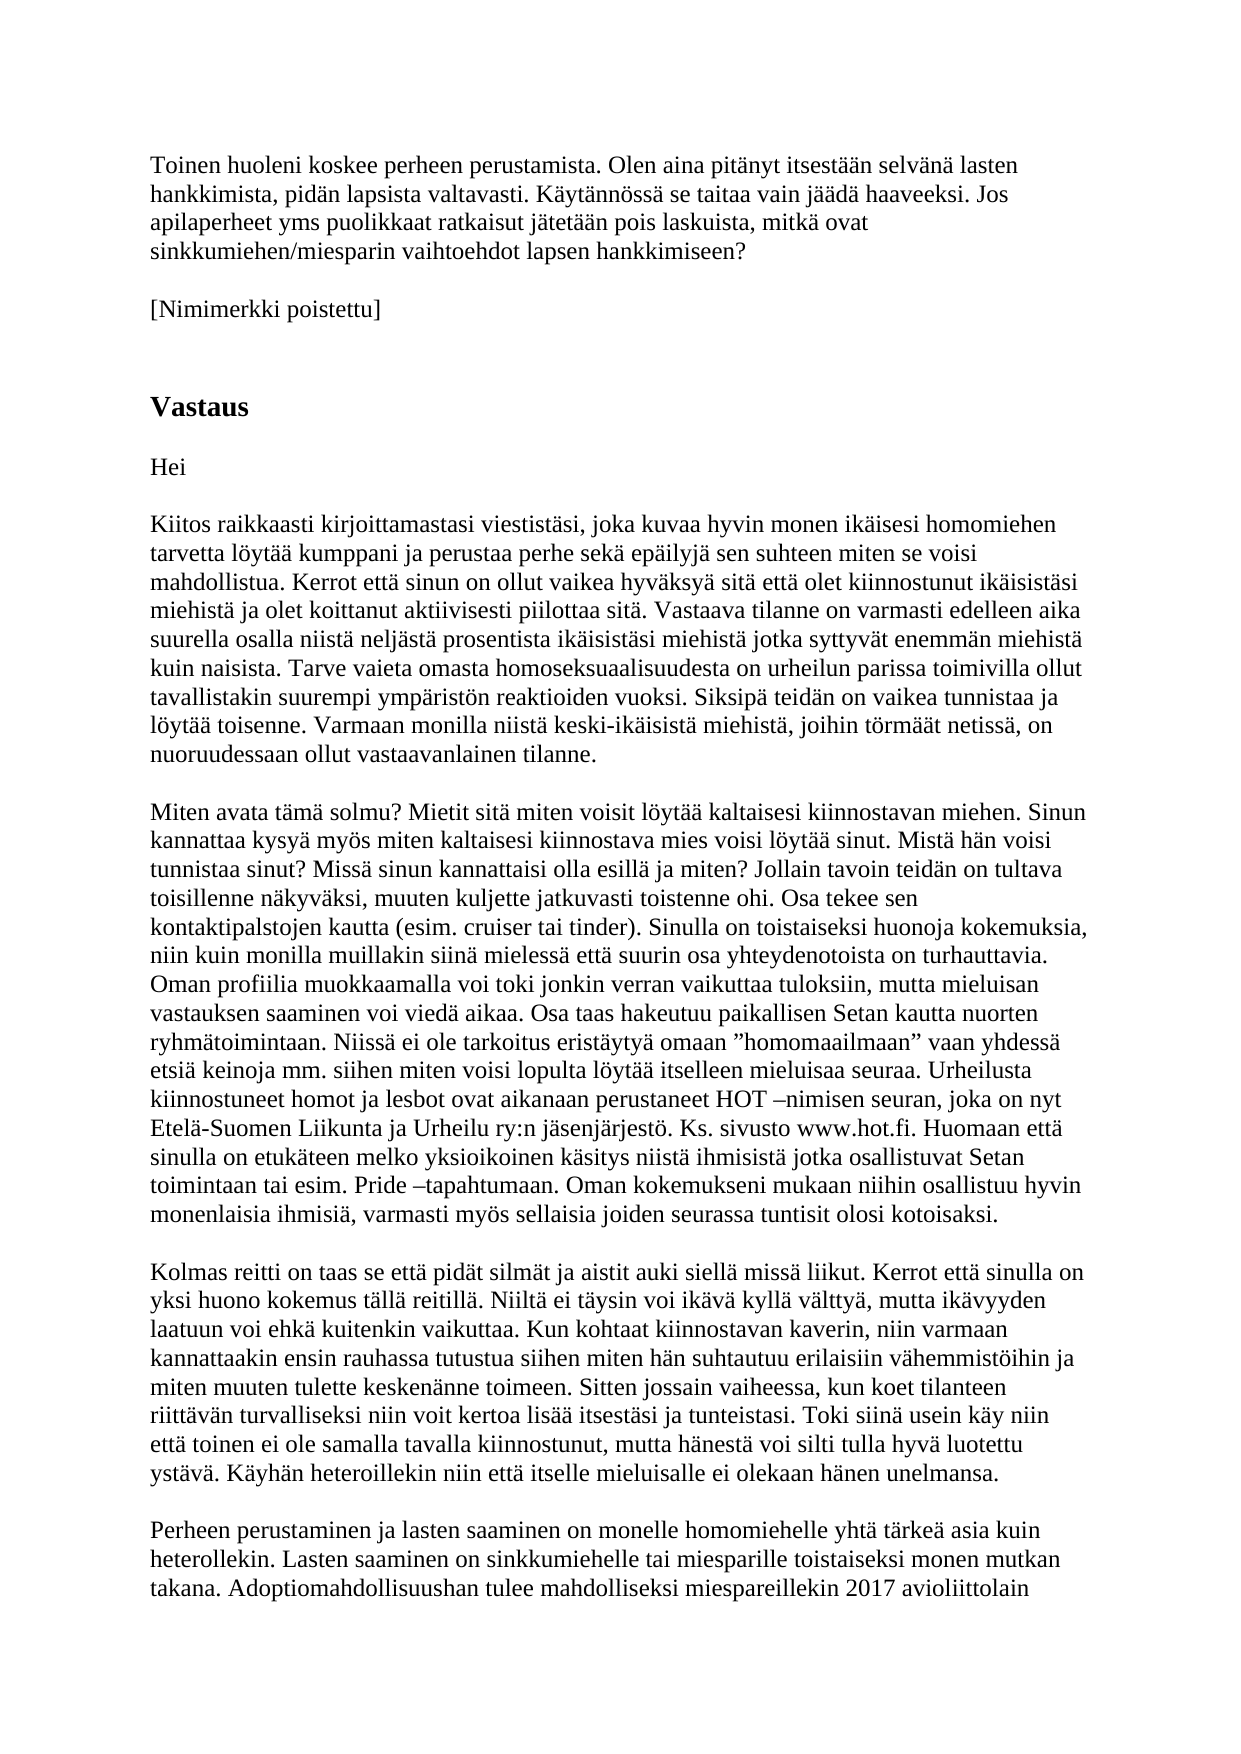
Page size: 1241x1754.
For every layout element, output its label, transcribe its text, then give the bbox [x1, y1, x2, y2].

text [Nimimerkki poistettu] [150, 294, 1090, 322]
text Toinen huoleni koskee perheen perustamista. Olen aina pitänyt itsestään selvänä lasten hankkimista, pidän lapsista valtavasti. Käytännössä se taitaa vain jäädä haaveeksi. Jos apilaperheet yms puolikkaat ratkaisut jätetään pois laskuista, mitkä ovat sinkkumiehen/miesparin vaihtoehdot lapsen hankkimiseen? [150, 150, 1090, 265]
text Hei Kiitos raikkaasti kirjoittamastasi viestistäsi, joka kuvaa hyvin monen ikäisesi homomiehen tarvetta löytää kumppani ja perustaa perhe sekä epäilyjä sen suhteen miten se voisi mahdollistua. Kerrot että sinun on ollut vaikea hyväksyä sitä että olet kiinnostunut ikäisistäsi miehistä ja olet koittanut aktiivisesti piilottaa sitä. Vastaava tilanne on varmasti edelleen aika suurella osalla niistä neljästä prosentista ikäisistäsi miehistä jotka syttyvät enemmän miehistä kuin naisista. Tarve vaieta omasta homoseksuaalisuudesta on urheilun parissa toimivilla ollut tavallistakin suurempi ympäristön reaktioiden vuoksi. Siksipä teidän on vaikea tunnistaa ja löytää toisenne. Varmaan monilla niistä keski-ikäisistä miehistä, joihin törmäät netissä, on nuoruudessaan ollut vastaavanlainen tilanne. Miten avata tämä solmu? Mietit sitä miten voisit löytää kaltaisesi kiinnostavan miehen. Sinun kannattaa kysyä myös miten kaltaisesi kiinnostava mies voisi löytää sinut. Mistä hän voisi tunnistaa sinut? Missä sinun kannattaisi olla esillä ja miten? Jollain tavoin teidän on tultava toisillenne näkyväksi, muuten kuljette jatkuvasti toistenne ohi. Osa tekee sen kontaktipalstojen kautta (esim. cruiser tai tinder). Sinulla on toistaiseksi huonoja kokemuksia, niin kuin monilla muillakin siinä mielessä että suurin osa yhteydenotoista on turhauttavia. Oman profiilia muokkaamalla voi toki jonkin verran vaikuttaa tuloksiin, mutta mieluisan vastauksen saaminen voi viedä aikaa. Osa taas hakeutuu paikallisen Setan kautta nuorten ryhmätoimintaan. Niissä ei ole tarkoitus eristäytyä omaan ”homomaailmaan” vaan yhdessä etsiä keinoja mm. siihen miten voisi lopulta löytää itselleen mieluisaa seuraa. Urheilusta kiinnostuneet homot ja lesbot ovat aikanaan perustaneet HOT –nimisen seuran, joka on nyt Etelä-Suomen Liikunta ja Urheilu ry:n jäsenjärjestö. Ks. sivusto www.hot.fi. Huomaan että sinulla on etukäteen melko yksioikoinen käsitys niistä ihmisistä jotka osallistuvat Setan toimintaan tai esim. Pride –tapahtumaan. Oman kokemukseni mukaan niihin osallistuu hyvin monenlaisia ihmisiä, varmasti myös sellaisia joiden seurassa tuntisit olosi kotoisaksi. Kolmas reitti on taas se että pidät silmät ja aistit auki siellä missä liikut. Kerrot että sinulla on yksi huono kokemus tällä reitillä. Niiltä ei täysin voi ikävä kyllä välttyä, mutta ikävyyden laatuun voi ehkä kuitenkin vaikuttaa. Kun kohtaat kiinnostavan kaverin, niin varmaan kannattaakin ensin rauhassa tutustua siihen miten hän suhtautuu erilaisiin vähemmistöihin ja miten muuten tulette keskenänne toimeen. Sitten jossain vaiheessa, kun koet tilanteen riittävän turvalliseksi niin voit kertoa lisää itsestäsi ja tunteistasi. Toki siinä usein käy niin että toinen ei ole samalla tavalla kiinnostunut, mutta hänestä voi silti tulla hyvä luotettu ystävä. Käyhän heteroillekin niin että itselle mieluisalle ei olekaan hänen unelmansa. Perheen perustaminen ja lasten saaminen on monelle homomiehelle yhtä tärkeä asia kuin heterollekin. Lasten saaminen on sinkkumiehelle tai miesparille toistaiseksi monen mutkan takana. Adoptiomahdollisuushan tulee mahdolliseksi miespareillekin 2017 avioliittolain [150, 452, 1090, 1602]
text Vastaus [150, 389, 1090, 423]
